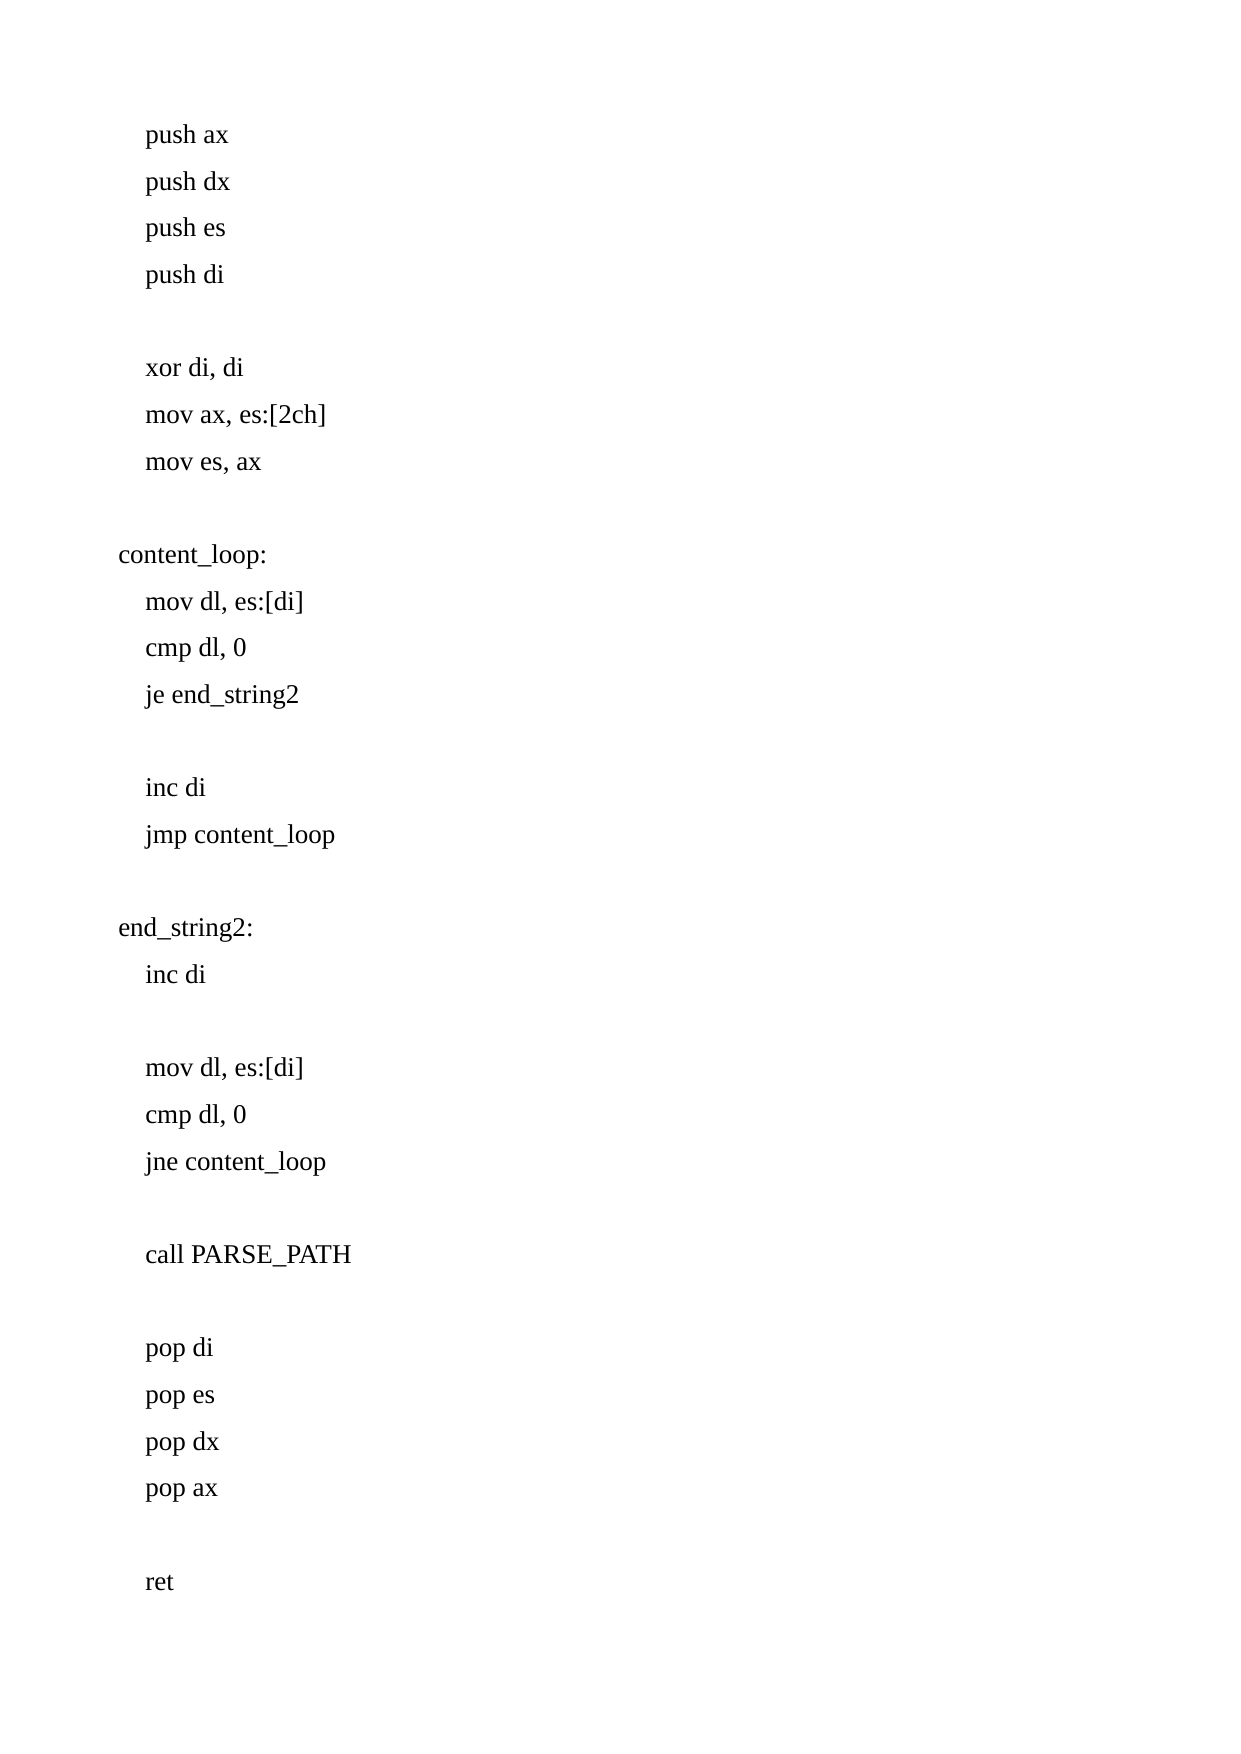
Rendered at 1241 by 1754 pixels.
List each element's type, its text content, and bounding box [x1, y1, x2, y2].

text push dx [118, 165, 1122, 196]
text pop ax [118, 1471, 1122, 1503]
text mov dl, es:[di] [118, 1051, 1122, 1083]
text jne content_loop [118, 1145, 1122, 1176]
text call PARSE_PATH [118, 1238, 1122, 1269]
text inc di [118, 958, 1122, 989]
text content_loop: [118, 538, 1122, 569]
text cmp dl, 0 [118, 631, 1122, 663]
text cmp dl, 0 [118, 1098, 1122, 1129]
text jmp content_loop [118, 818, 1122, 849]
text ret [118, 1565, 1122, 1596]
text mov ax, es:[2ch] [118, 398, 1122, 429]
text mov es, ax [118, 445, 1122, 476]
text push di [118, 258, 1122, 289]
text push ax [118, 118, 1122, 149]
text end_string2: [118, 911, 1122, 943]
text pop dx [118, 1425, 1122, 1456]
text xor di, di [118, 351, 1122, 383]
text pop es [118, 1378, 1122, 1409]
text je end_string2 [118, 678, 1122, 709]
text pop di [118, 1331, 1122, 1363]
text inc di [118, 771, 1122, 803]
text push es [118, 211, 1122, 243]
text mov dl, es:[di] [118, 585, 1122, 616]
